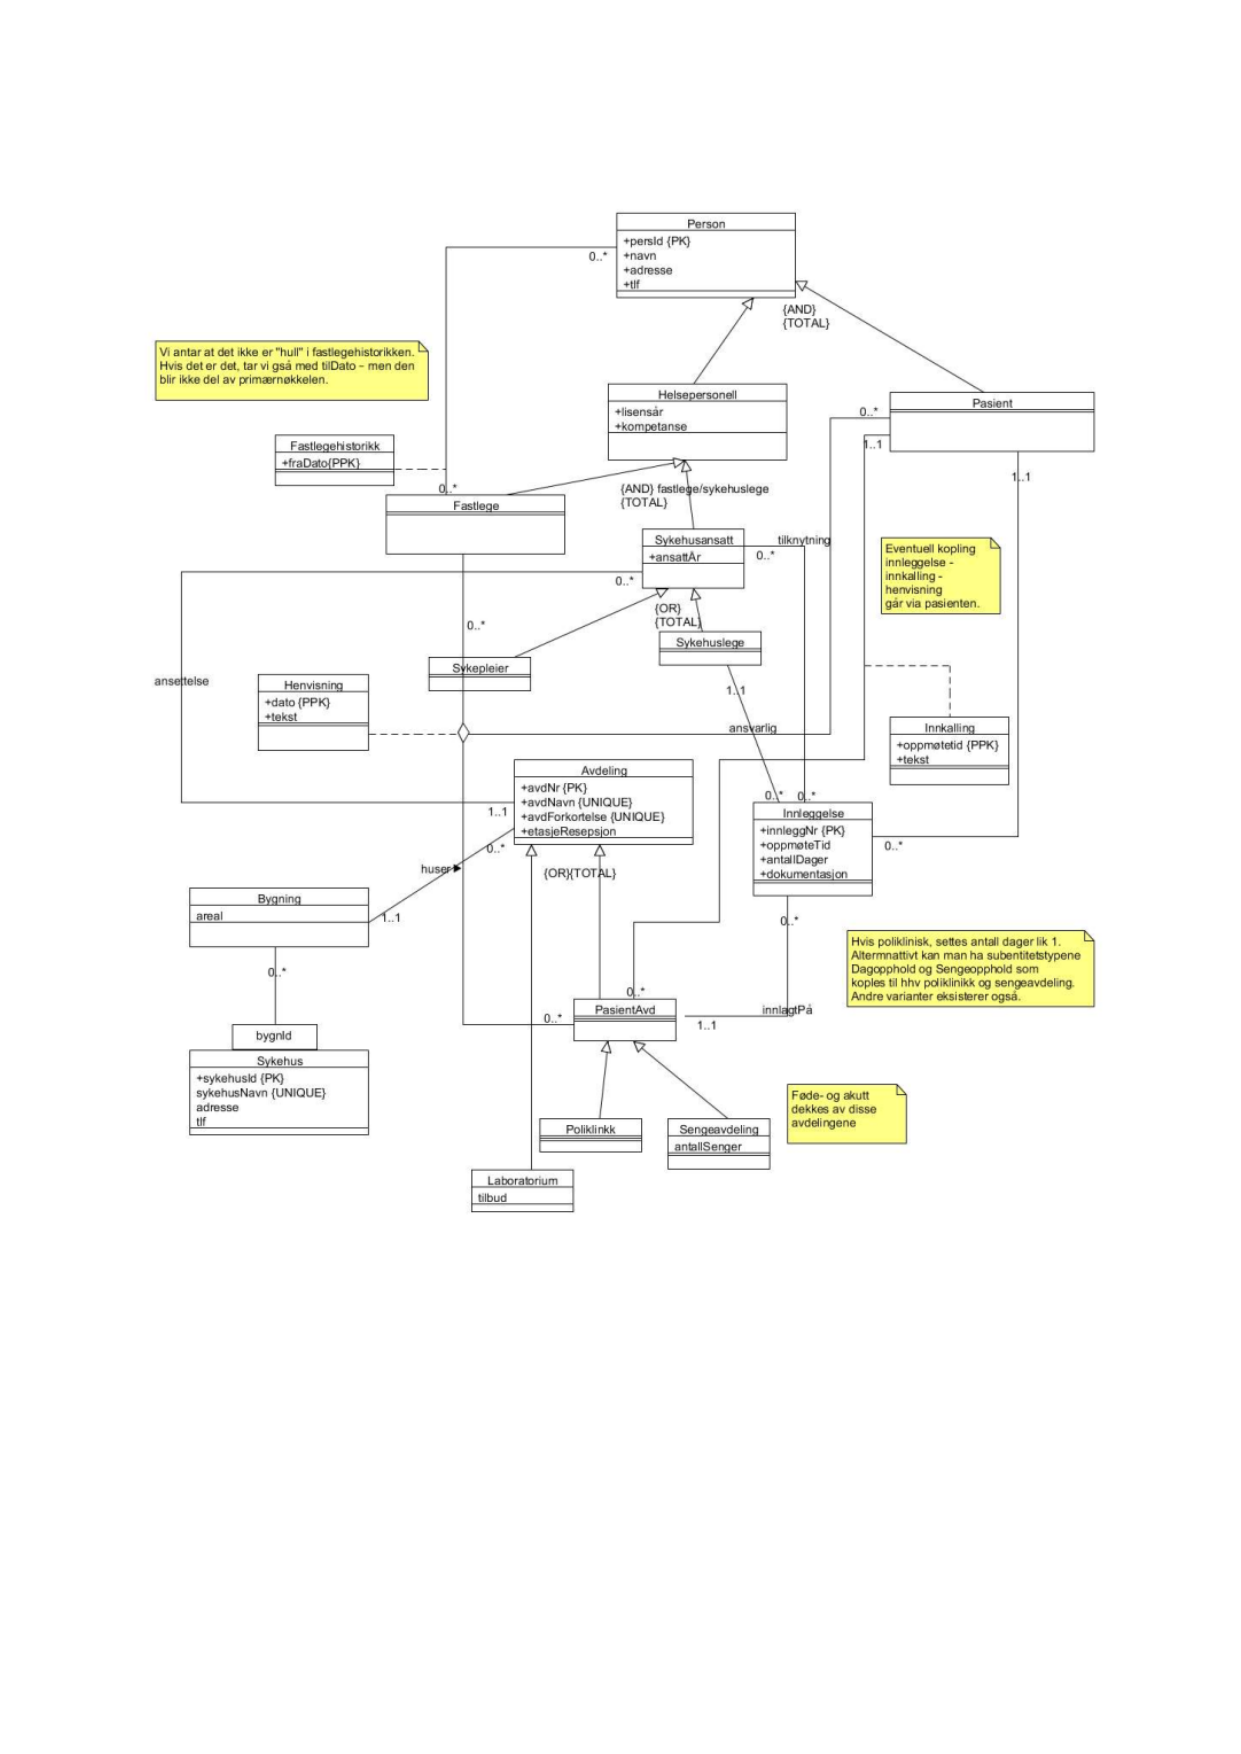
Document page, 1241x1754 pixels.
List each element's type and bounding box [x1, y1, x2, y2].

picture [118, 175, 1123, 1241]
